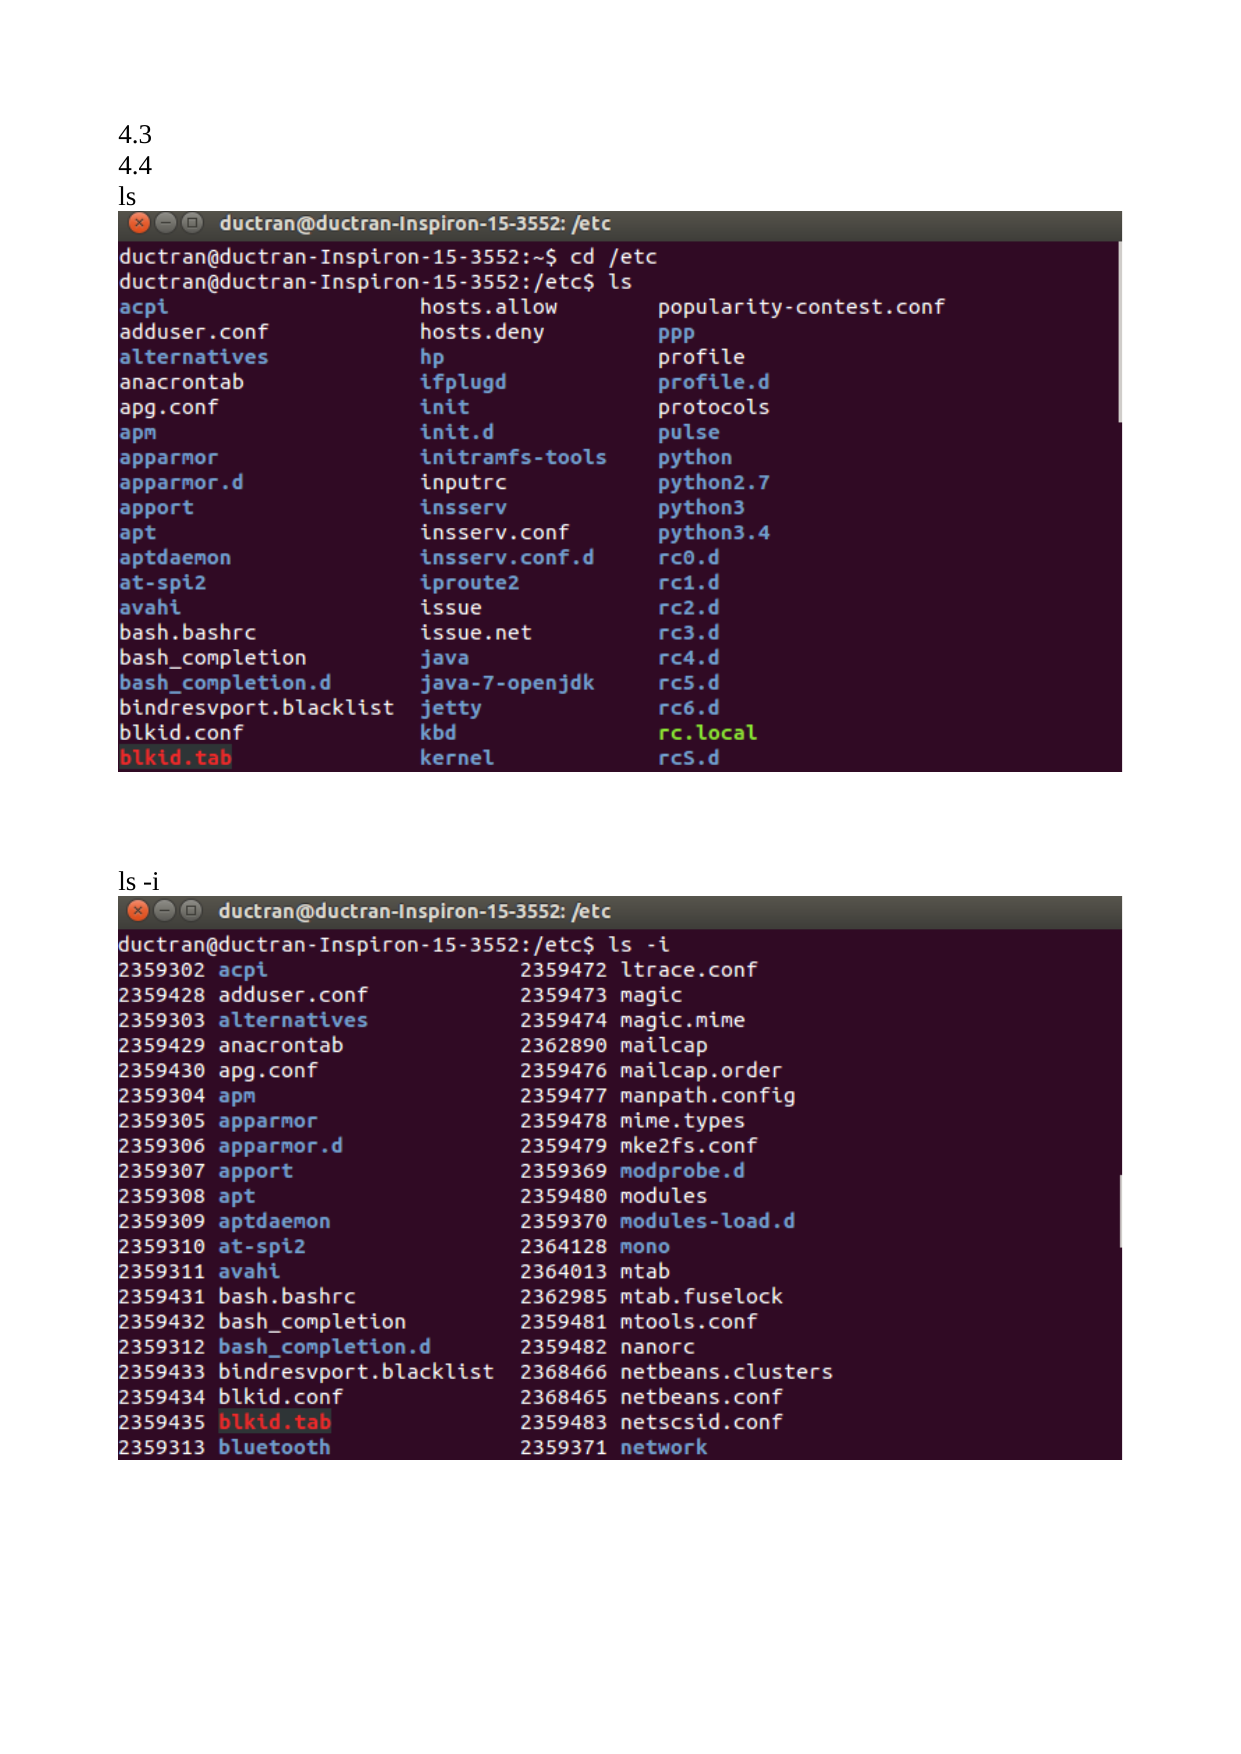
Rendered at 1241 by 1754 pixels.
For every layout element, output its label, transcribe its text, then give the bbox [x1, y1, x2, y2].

text 4.3 [118, 118, 1122, 149]
text 4.4 [118, 149, 1122, 180]
text ls -i [118, 865, 1122, 896]
picture [118, 211, 1123, 772]
text ls [118, 180, 1122, 211]
picture [118, 896, 1123, 1460]
